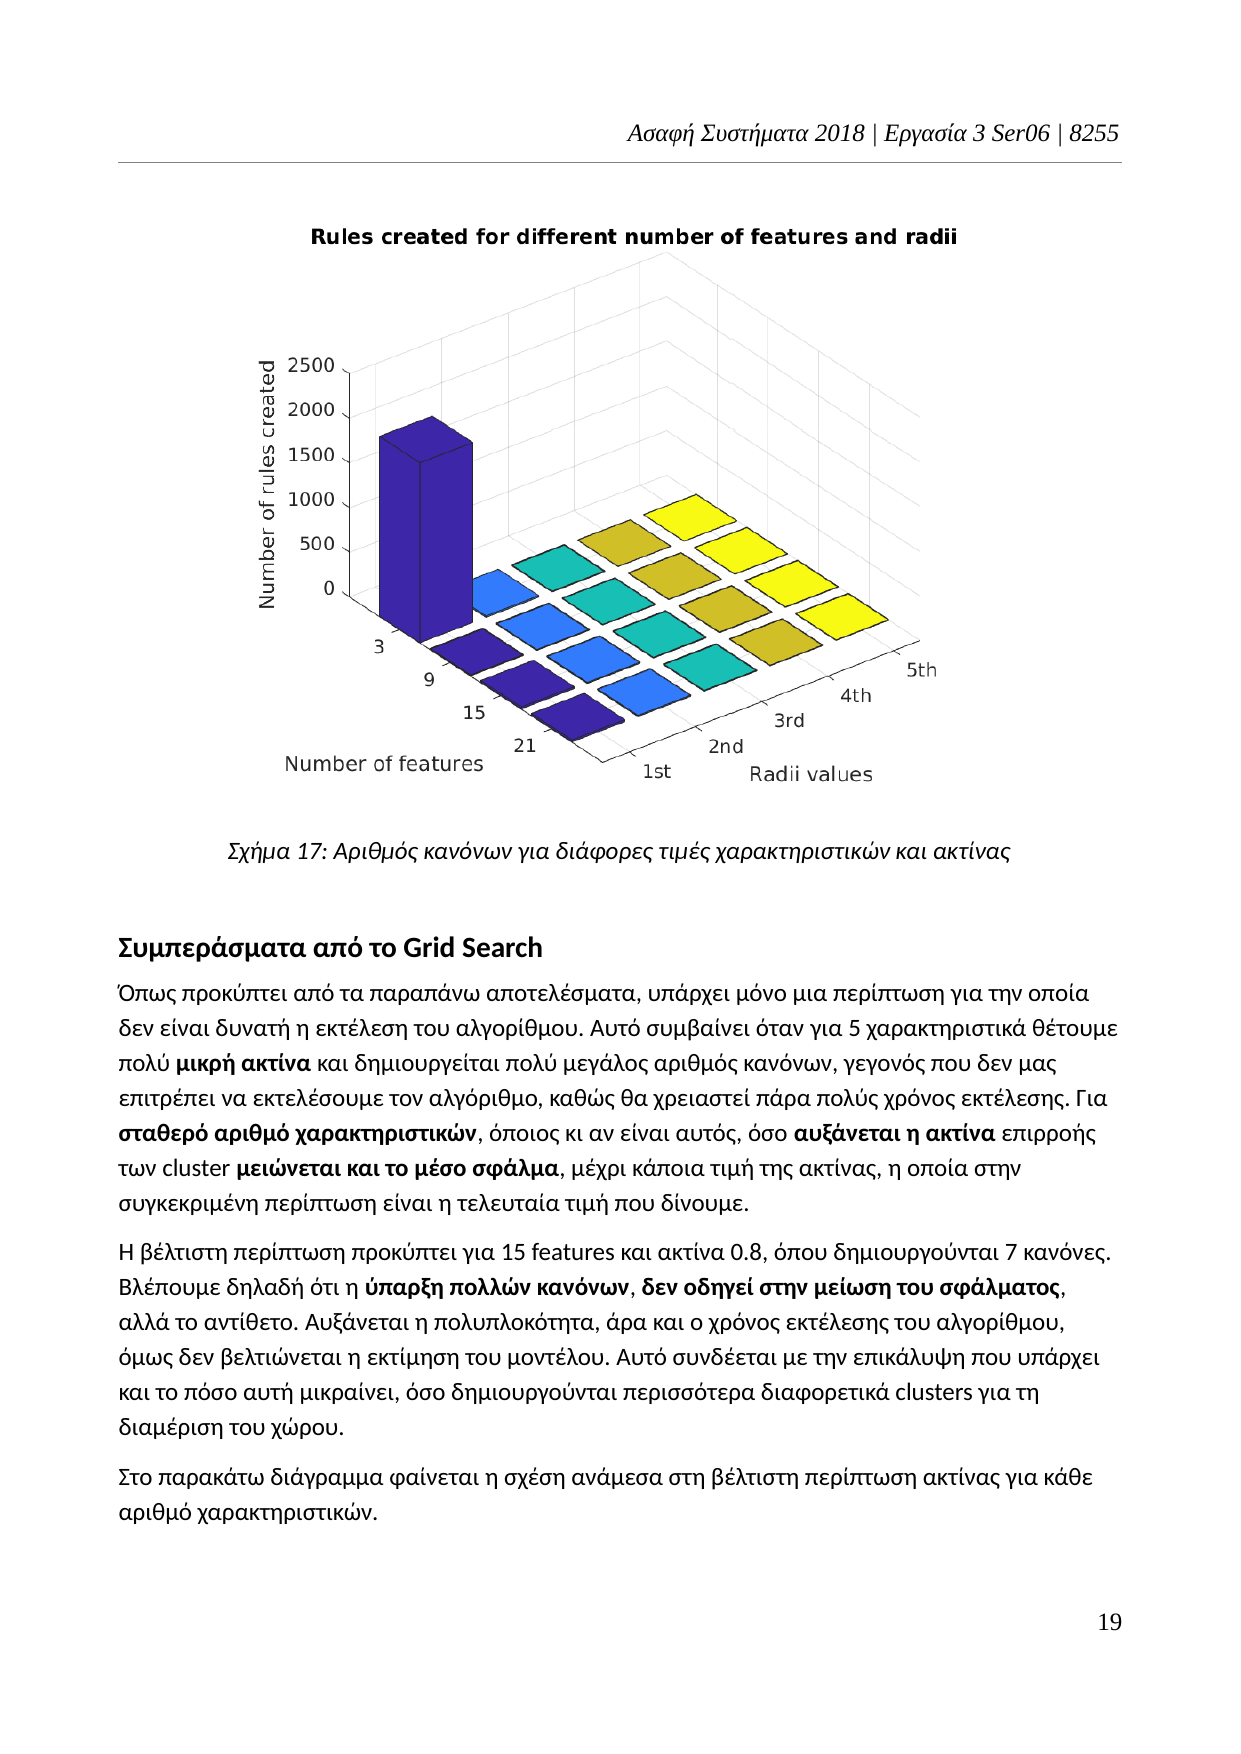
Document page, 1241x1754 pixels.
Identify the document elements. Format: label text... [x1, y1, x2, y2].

text Σχήμα 17: Αριθμός κανόνων για διάφορες τιμές χαρακτηριστικών και ακτίνας [224, 829, 1016, 866]
text Η βέλτιστη περίπτωση προκύπτει για 15 features και ακτίνα 0.8, όπου δημιουργούνται 7 κανόνες. Βλέπουμε δηλαδή ότι η ύπαρξη πολλών κανόνων, δεν οδηγεί στην μείωση του σφάλματος, αλλά το αντίθετο. Αυξάνεται η πολυπλοκότητα, άρα και ο χρόνος εκτέλεσης του αλγορίθμου, όμως δεν βελτιώνεται η εκτίμηση του μοντέλου. Αυτό συνδέεται με την επικάλυψη που υπάρχει και το πόσο αυτή μικραίνει, όσο δημιουργούνται περισσότερα διαφορετικά clusters για τη διαμέριση του χώρου. [118, 1236, 1122, 1442]
text Όπως προκύπτει από τα παραπάνω αποτελέσματα, υπάρχει μόνο μια περίπτωση για την οποία δεν είναι δυνατή η εκτέλεση του αλγορίθμου. Αυτό συμβαίνει όταν για 5 χαρακτηριστικά θέτουμε πολύ μικρή ακτίνα και δημιουργείται πολύ μεγάλος αριθμός κανόνων, γεγονός που δεν μας επιτρέπει να εκτελέσουμε τον αλγόριθμο, καθώς θα χρειαστεί πάρα πολύς χρόνος εκτέλεσης. Για σταθερό αριθμό χαρακτηριστικών, όποιος κι αν είναι αυτός, όσο αυξάνεται η ακτίνα επιρροής των cluster μειώνεται και το μέσο σφάλμα, μέχρι κάποια τιμή της ακτίνας, η οποία στην συγκεκριμένη περίπτωση είναι η τελευταία τιμή που δίνουμε. [118, 977, 1122, 1217]
subtitle Συμπεράσματα από το Grid Search [118, 928, 1122, 964]
text Στο παρακάτω διάγραμμα φαίνεται η σχέση ανάμεσα στη βέλτιστη περίπτωση ακτίνας για κάθε αριθμό χαρακτηριστικών. [118, 1461, 1122, 1526]
picture [224, 204, 1016, 829]
